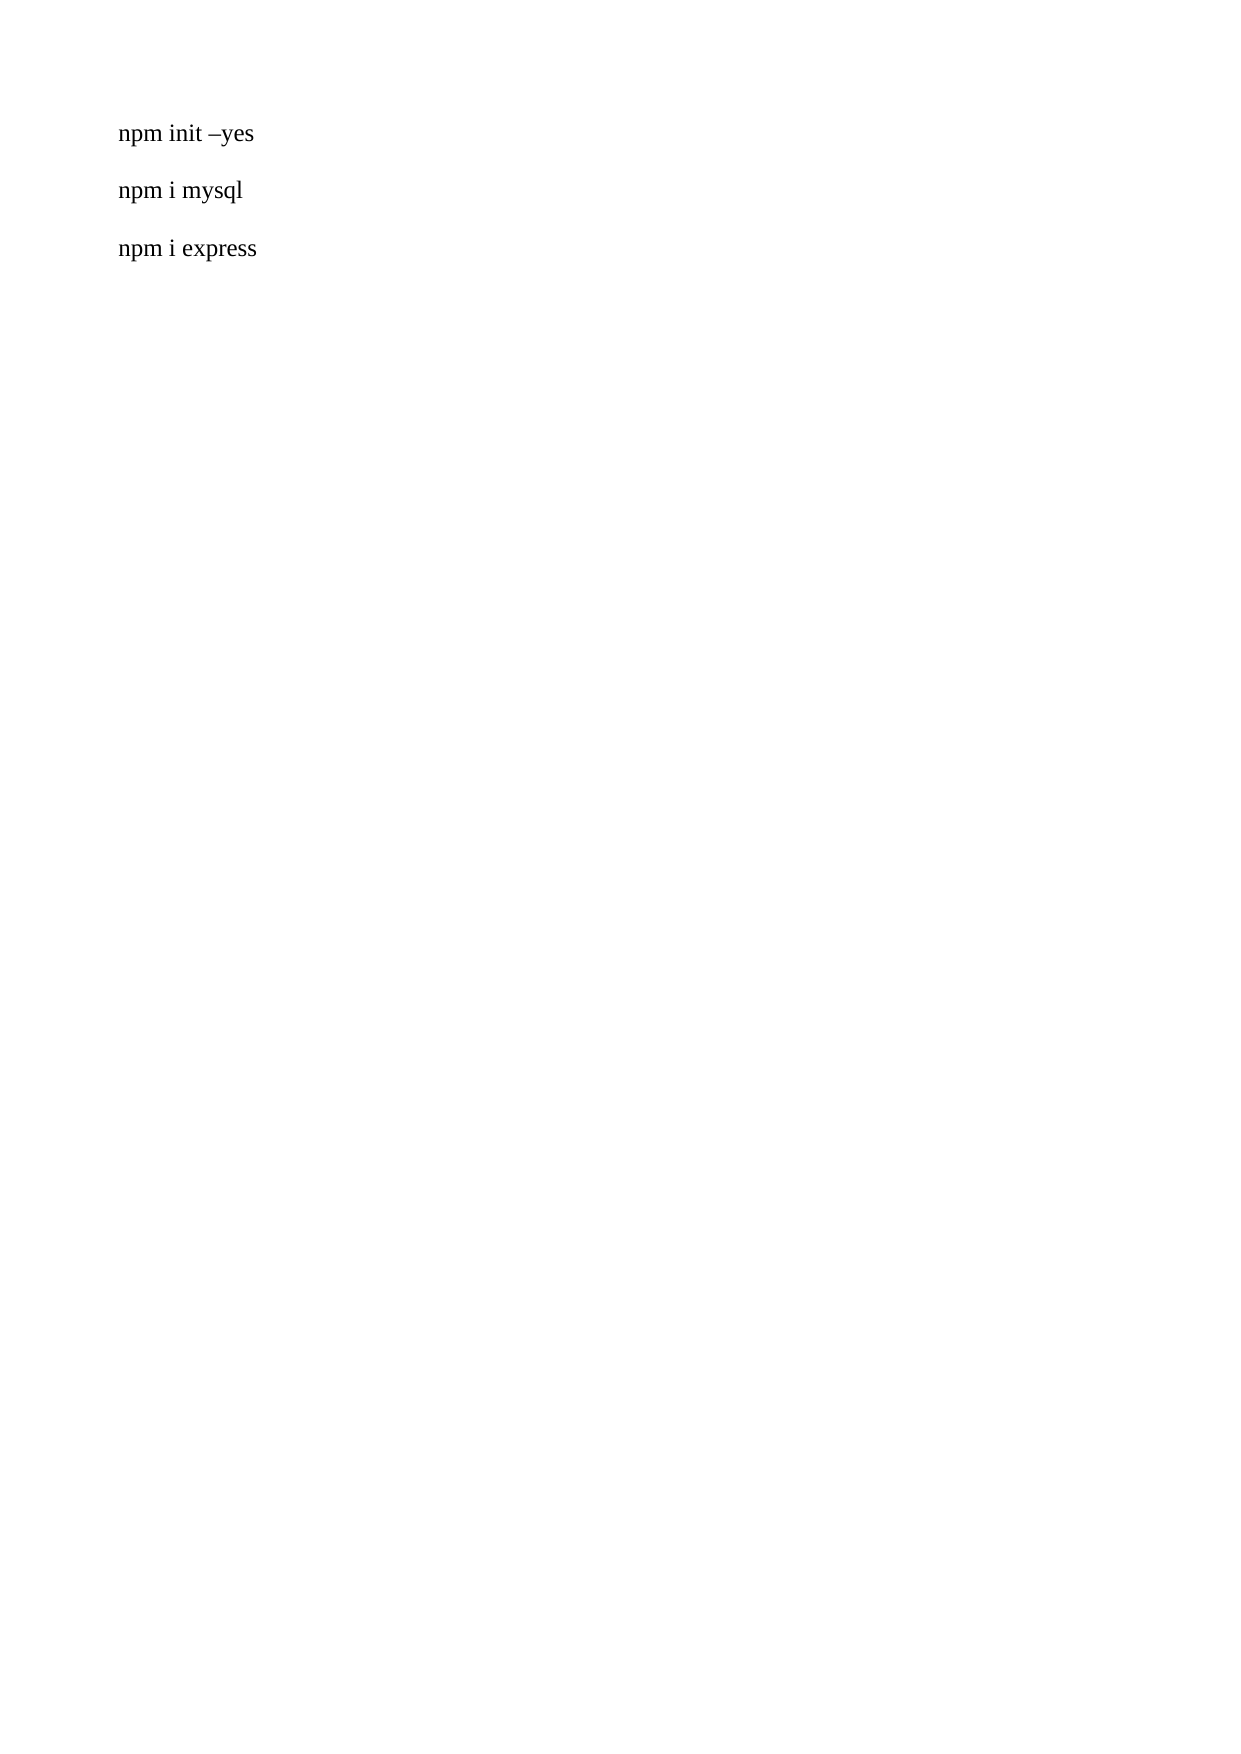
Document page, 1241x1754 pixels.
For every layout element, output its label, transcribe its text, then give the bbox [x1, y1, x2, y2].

text npm init –yes [118, 118, 1122, 147]
text npm i express [118, 233, 1122, 262]
text npm i mysql [118, 176, 1122, 204]
